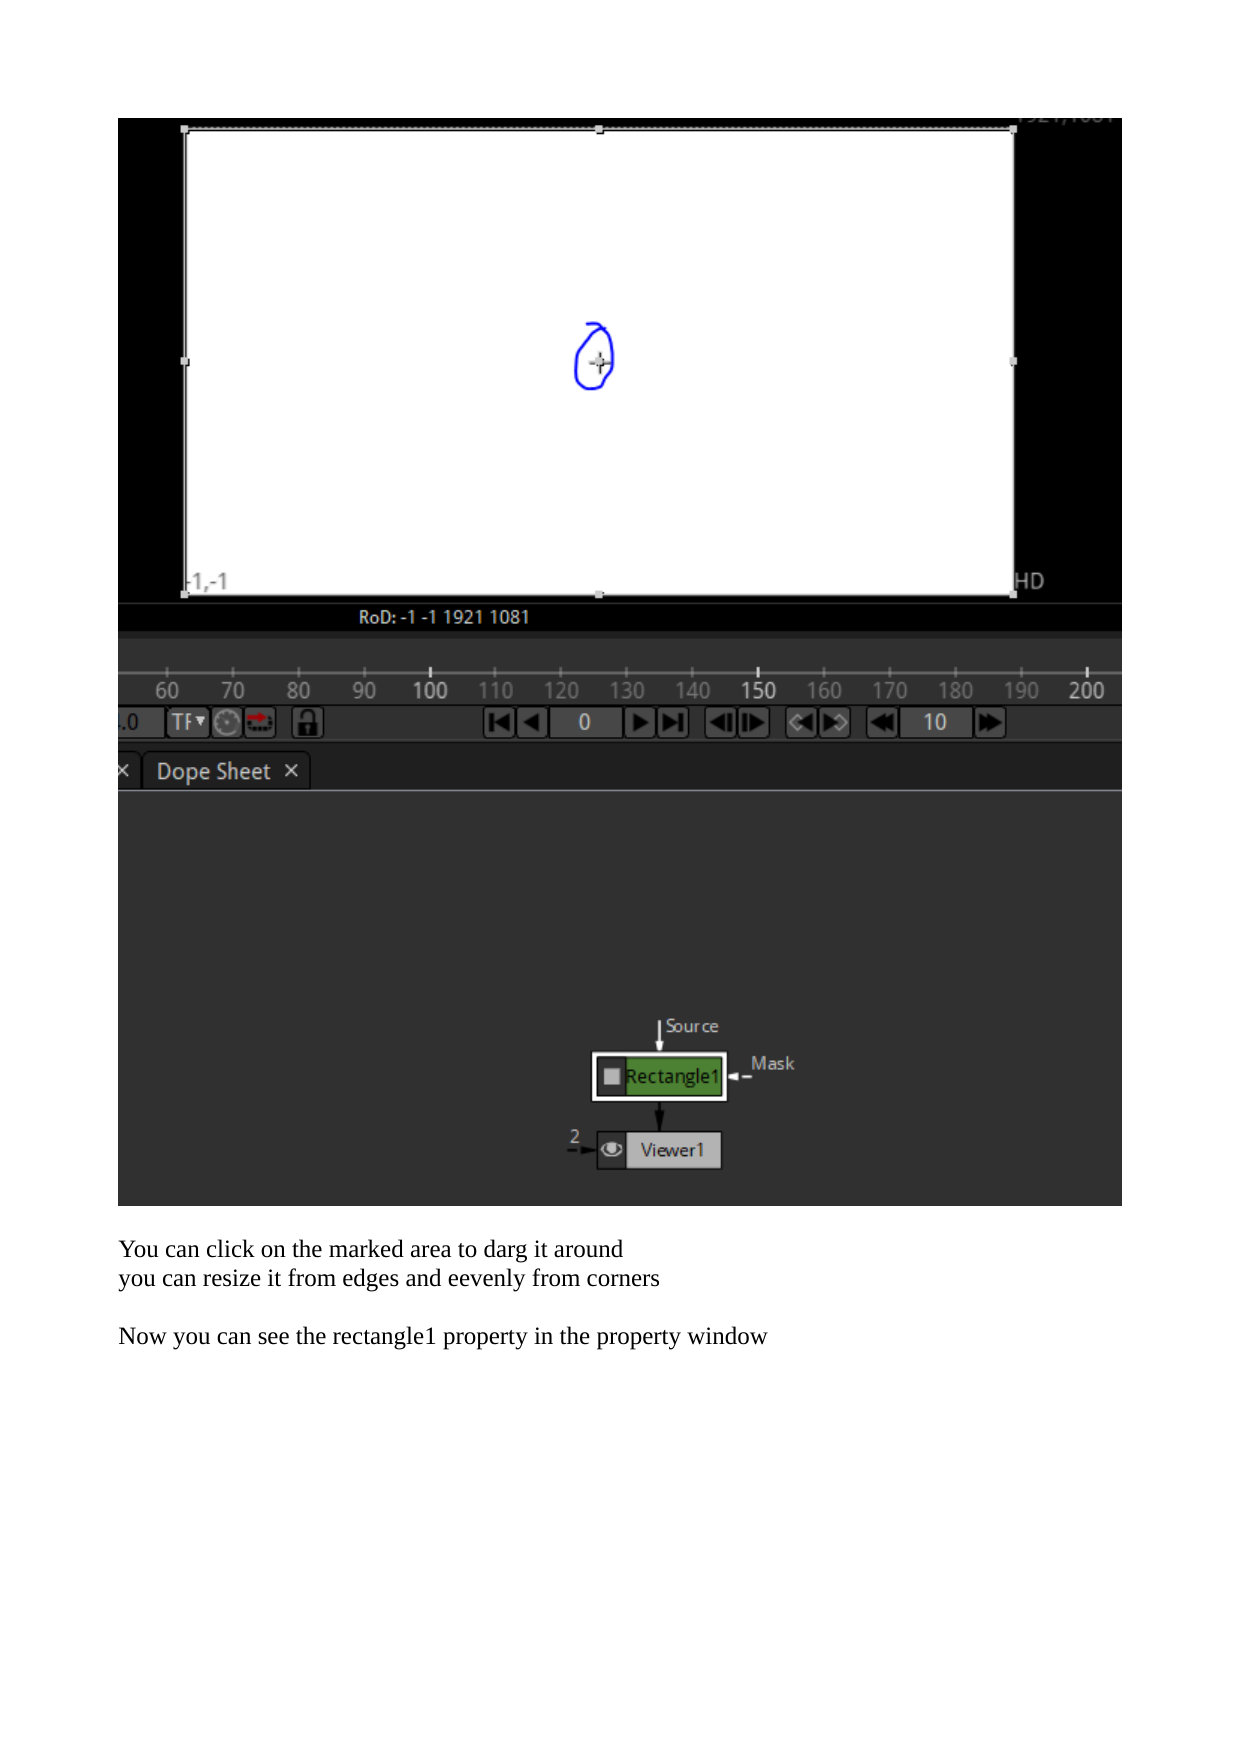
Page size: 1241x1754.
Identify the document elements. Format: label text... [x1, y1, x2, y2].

text Now you can see the rectangle1 property in the property window [118, 1321, 1122, 1349]
text you can resize it from edges and eevenly from corners [118, 1263, 1122, 1292]
picture [118, 118, 1122, 1206]
text You can click on the marked area to darg it around [118, 1234, 1122, 1263]
